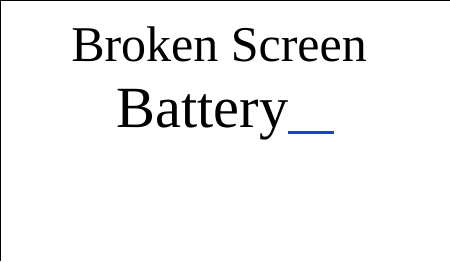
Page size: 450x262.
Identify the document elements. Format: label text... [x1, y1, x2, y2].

text Battery✅ [15, 73, 435, 140]
text Broken Screen [15, 15, 435, 73]
